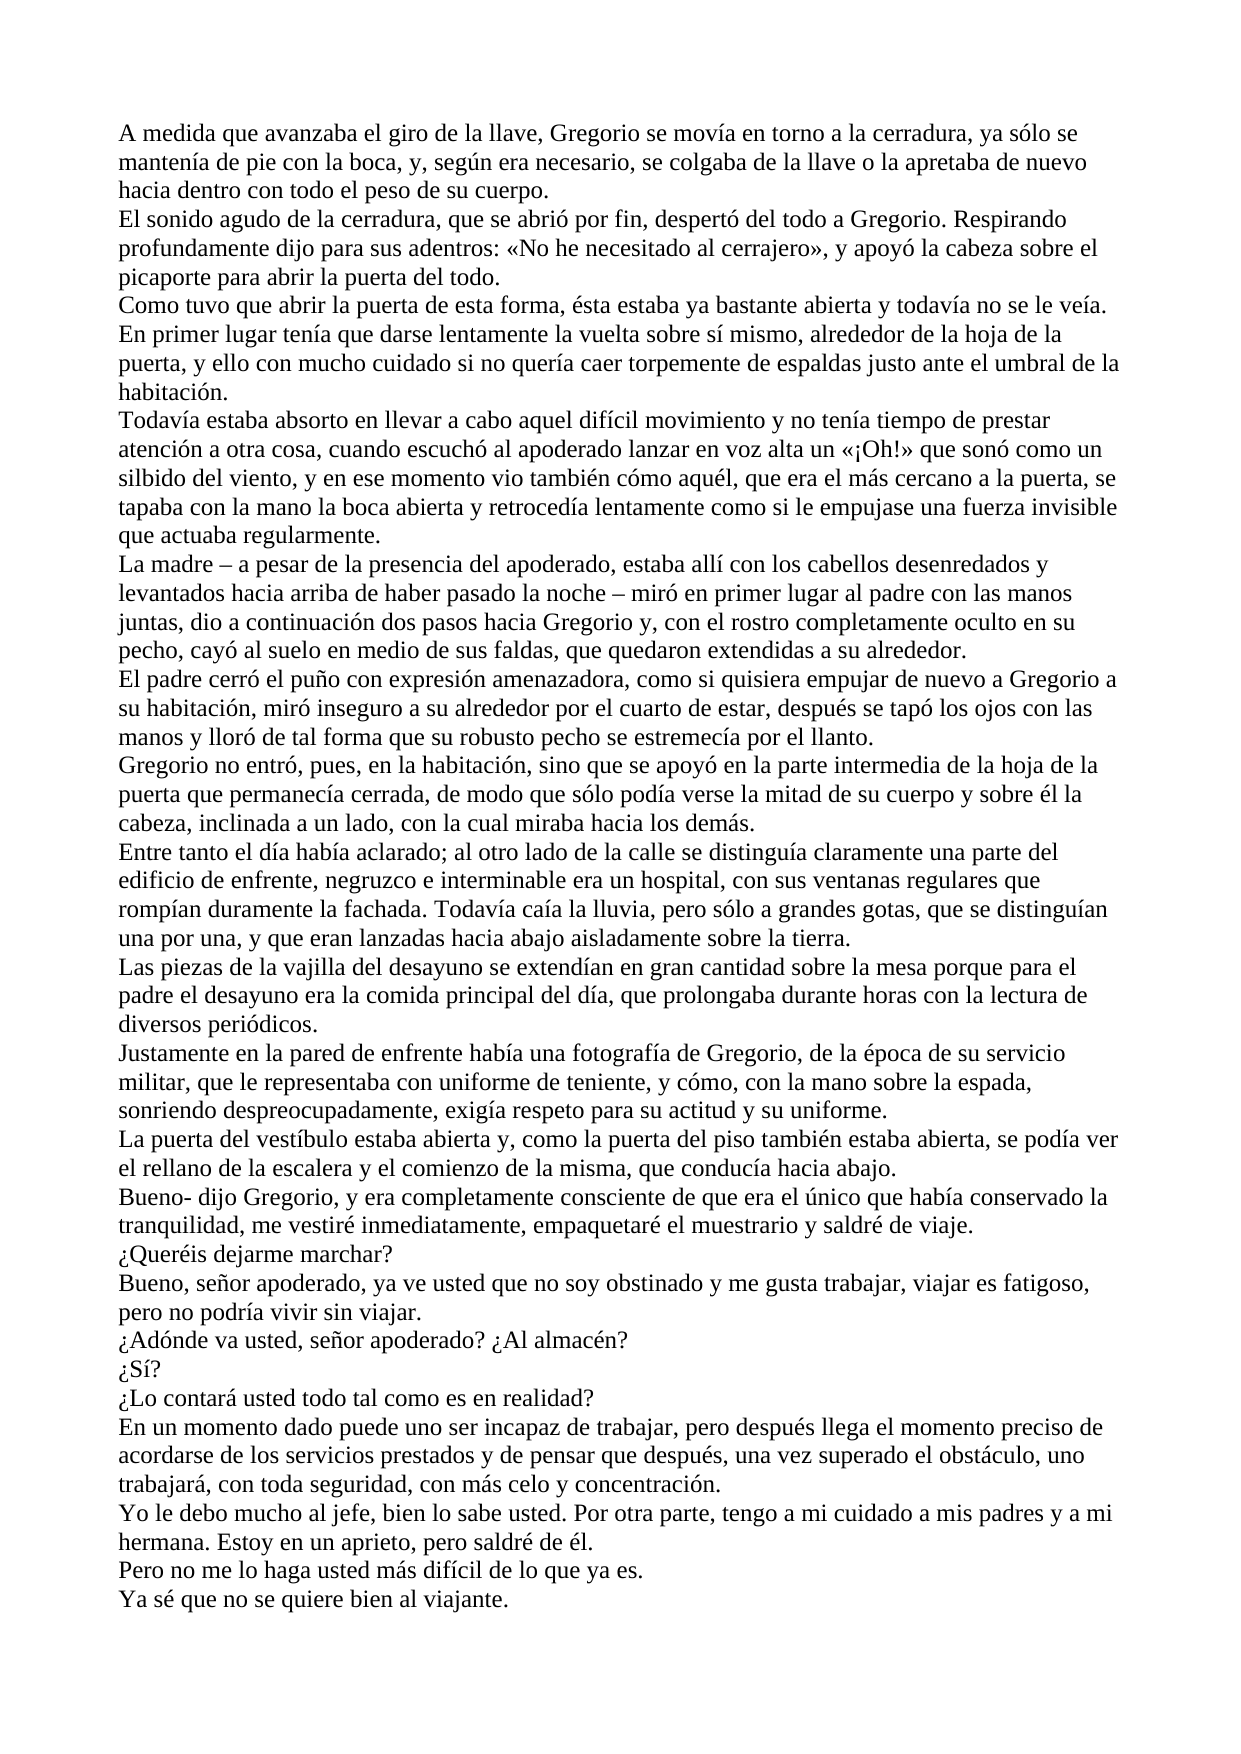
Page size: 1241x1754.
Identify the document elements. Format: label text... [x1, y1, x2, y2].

text ¿Lo contará usted todo tal como es en realidad? [118, 1383, 1122, 1412]
text El sonido agudo de la cerradura, que se abrió por fin, despertó del todo a Gregorio. Respirando profundamente dijo para sus adentros: «No he necesitado al cerrajero», y apoyó la cabeza sobre el picaporte para abrir la puerta del todo. [118, 204, 1122, 291]
text Yo le debo mucho al jefe, bien lo sabe usted. Por otra parte, tengo a mi cuidado a mis padres y a mi hermana. Estoy en un aprieto, pero saldré de él. [118, 1498, 1122, 1556]
text Como tuvo que abrir la puerta de esta forma, ésta estaba ya bastante abierta y todavía no se le veía. [118, 291, 1122, 319]
text ¿Adónde va usted, señor apoderado? ¿Al almacén? [118, 1326, 1122, 1354]
text En primer lugar tenía que darse lentamente la vuelta sobre sí mismo, alrededor de la hoja de la puerta, y ello con mucho cuidado si no quería caer torpemente de espaldas justo ante el umbral de la habitación. [118, 319, 1122, 406]
text La puerta del vestíbulo estaba abierta y, como la puerta del piso también estaba abierta, se podía ver el rellano de la escalera y el comienzo de la misma, que conducía hacia abajo. [118, 1124, 1122, 1182]
text Gregorio no entró, pues, en la habitación, sino que se apoyó en la parte intermedia de la hoja de la puerta que permanecía cerrada, de modo que sólo podía verse la mitad de su cuerpo y sobre él la cabeza, inclinada a un lado, con la cual miraba hacia los demás. [118, 751, 1122, 837]
text Ya sé que no se quiere bien al viajante. [118, 1584, 1122, 1613]
text A medida que avanzaba el giro de la llave, Gregorio se movía en torno a la cerradura, ya sólo se mantenía de pie con la boca, y, según era necesario, se colgaba de la llave o la apretaba de nuevo hacia dentro con todo el peso de su cuerpo. [118, 118, 1122, 204]
text Pero no me lo haga usted más difícil de lo que ya es. [118, 1556, 1122, 1584]
text ¿Queréis dejarme marchar? [118, 1239, 1122, 1268]
text Bueno, señor apoderado, ya ve usted que no soy obstinado y me gusta trabajar, viajar es fatigoso, pero no podría vivir sin viajar. [118, 1268, 1122, 1326]
text Justamente en la pared de enfrente había una fotografía de Gregorio, de la época de su servicio militar, que le representaba con uniforme de teniente, y cómo, con la mano sobre la espada, sonriendo despreocupadamente, exigía respeto para su actitud y su uniforme. [118, 1038, 1122, 1124]
text La madre – a pesar de la presencia del apoderado, estaba allí con los cabellos desenredados y levantados hacia arriba de haber pasado la noche – miró en primer lugar al padre con las manos juntas, dio a continuación dos pasos hacia Gregorio y, con el rostro completamente oculto en su pecho, cayó al suelo en medio de sus faldas, que quedaron extendidas a su alrededor. [118, 549, 1122, 664]
text ¿Sí? [118, 1354, 1122, 1383]
text El padre cerró el puño con expresión amenazadora, como si quisiera empujar de nuevo a Gregorio a su habitación, miró inseguro a su alrededor por el cuarto de estar, después se tapó los ojos con las manos y lloró de tal forma que su robusto pecho se estremecía por el llanto. [118, 664, 1122, 751]
text Todavía estaba absorto en llevar a cabo aquel difícil movimiento y no tenía tiempo de prestar atención a otra cosa, cuando escuchó al apoderado lanzar en voz alta un «¡Oh!» que sonó como un silbido del viento, y en ese momento vio también cómo aquél, que era el más cercano a la puerta, se tapaba con la mano la boca abierta y retrocedía lentamente como si le empujase una fuerza invisible que actuaba regularmente. [118, 406, 1122, 549]
text Las piezas de la vajilla del desayuno se extendían en gran cantidad sobre la mesa porque para el padre el desayuno era la comida principal del día, que prolongaba durante horas con la lectura de diversos periódicos. [118, 952, 1122, 1038]
text Entre tanto el día había aclarado; al otro lado de la calle se distinguía claramente una parte del edificio de enfrente, negruzco e interminable era un hospital, con sus ventanas regulares que rompían duramente la fachada. Todavía caía la lluvia, pero sólo a grandes gotas, que se distinguían una por una, y que eran lanzadas hacia abajo aisladamente sobre la tierra. [118, 837, 1122, 952]
text En un momento dado puede uno ser incapaz de trabajar, pero después llega el momento preciso de acordarse de los servicios prestados y de pensar que después, una vez superado el obstáculo, uno trabajará, con toda seguridad, con más celo y concentración. [118, 1412, 1122, 1498]
text Bueno- dijo Gregorio, y era completamente consciente de que era el único que había conservado la tranquilidad, me vestiré inmediatamente, empaquetaré el muestrario y saldré de viaje. [118, 1182, 1122, 1239]
